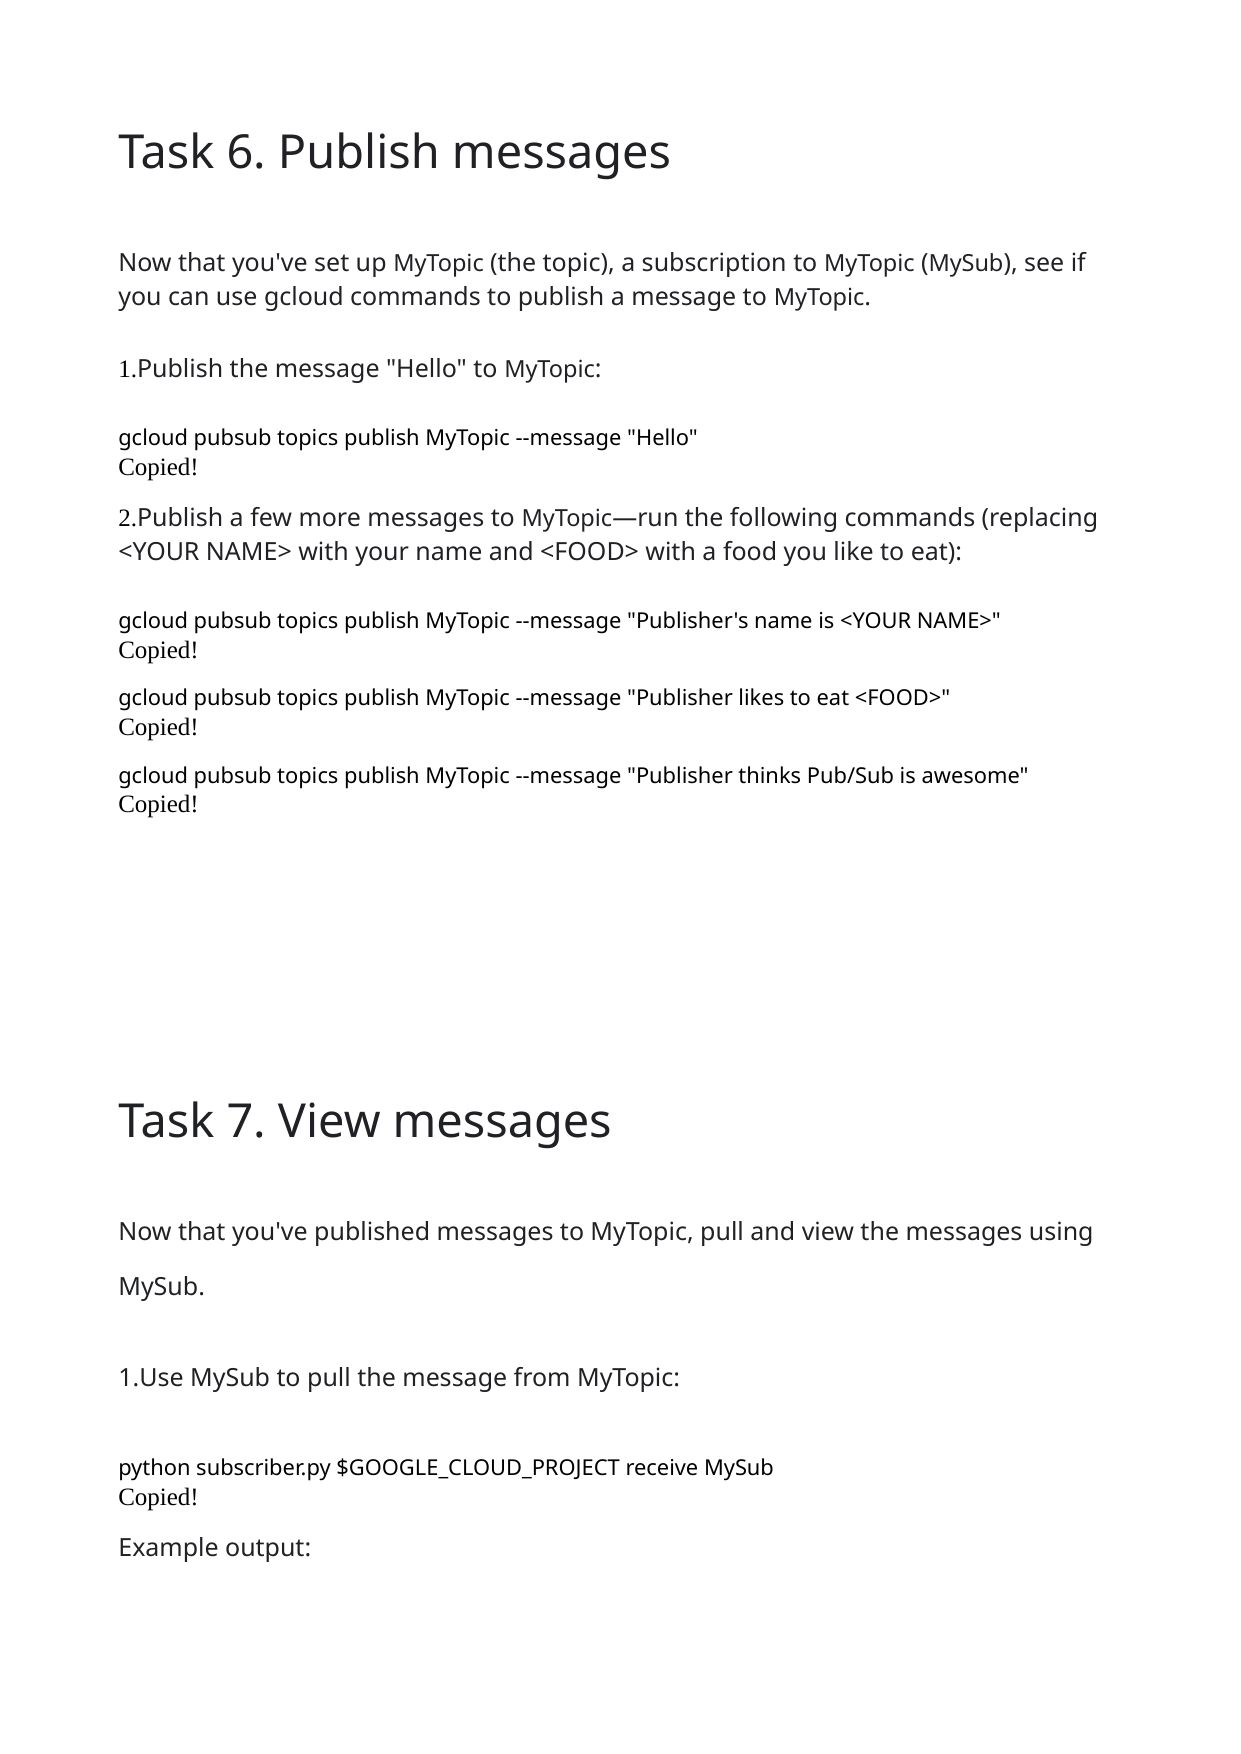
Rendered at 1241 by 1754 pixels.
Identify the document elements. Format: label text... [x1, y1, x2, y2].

text Example output: [118, 1529, 1122, 1563]
text Now that you've published messages to MyTopic, pull and view the messages using MySub. [118, 1214, 1122, 1302]
text Copied! [118, 712, 1109, 741]
text Copied! [118, 1482, 1109, 1511]
text Copied! [118, 452, 1109, 480]
text gcloud pubsub topics publish MyTopic --message "Publisher likes to eat <FOOD>" [118, 682, 1122, 712]
text Now that you've set up MyTopic (the topic), a subscription to MyTopic (MySub), see if you can use gcloud commands to publish a message to MyTopic. [118, 245, 1122, 313]
subtitle Task 7. View messages [118, 1087, 1122, 1151]
text gcloud pubsub topics publish MyTopic --message "Publisher thinks Pub/Sub is awesome" [118, 760, 1122, 789]
text gcloud pubsub topics publish MyTopic --message "Publisher's name is <YOUR NAME>" [118, 605, 1122, 635]
text Copied! [118, 789, 1109, 818]
list Publish the message "Hello" to MyTopic: [118, 350, 1122, 384]
list Publish a few more messages to MyTopic—run the following commands (replacing <YOUR NAME> with your name and <FOOD> with a food you like to eat): [118, 499, 1122, 567]
list Use MySub to pull the message from MyTopic: [118, 1360, 1122, 1394]
text python subscriber.py $GOOGLE_CLOUD_PROJECT receive MySub [118, 1452, 1122, 1482]
subtitle Task 6. Publish messages [118, 118, 1122, 182]
text gcloud pubsub topics publish MyTopic --message "Hello" [118, 422, 1122, 452]
text Copied! [118, 635, 1109, 663]
